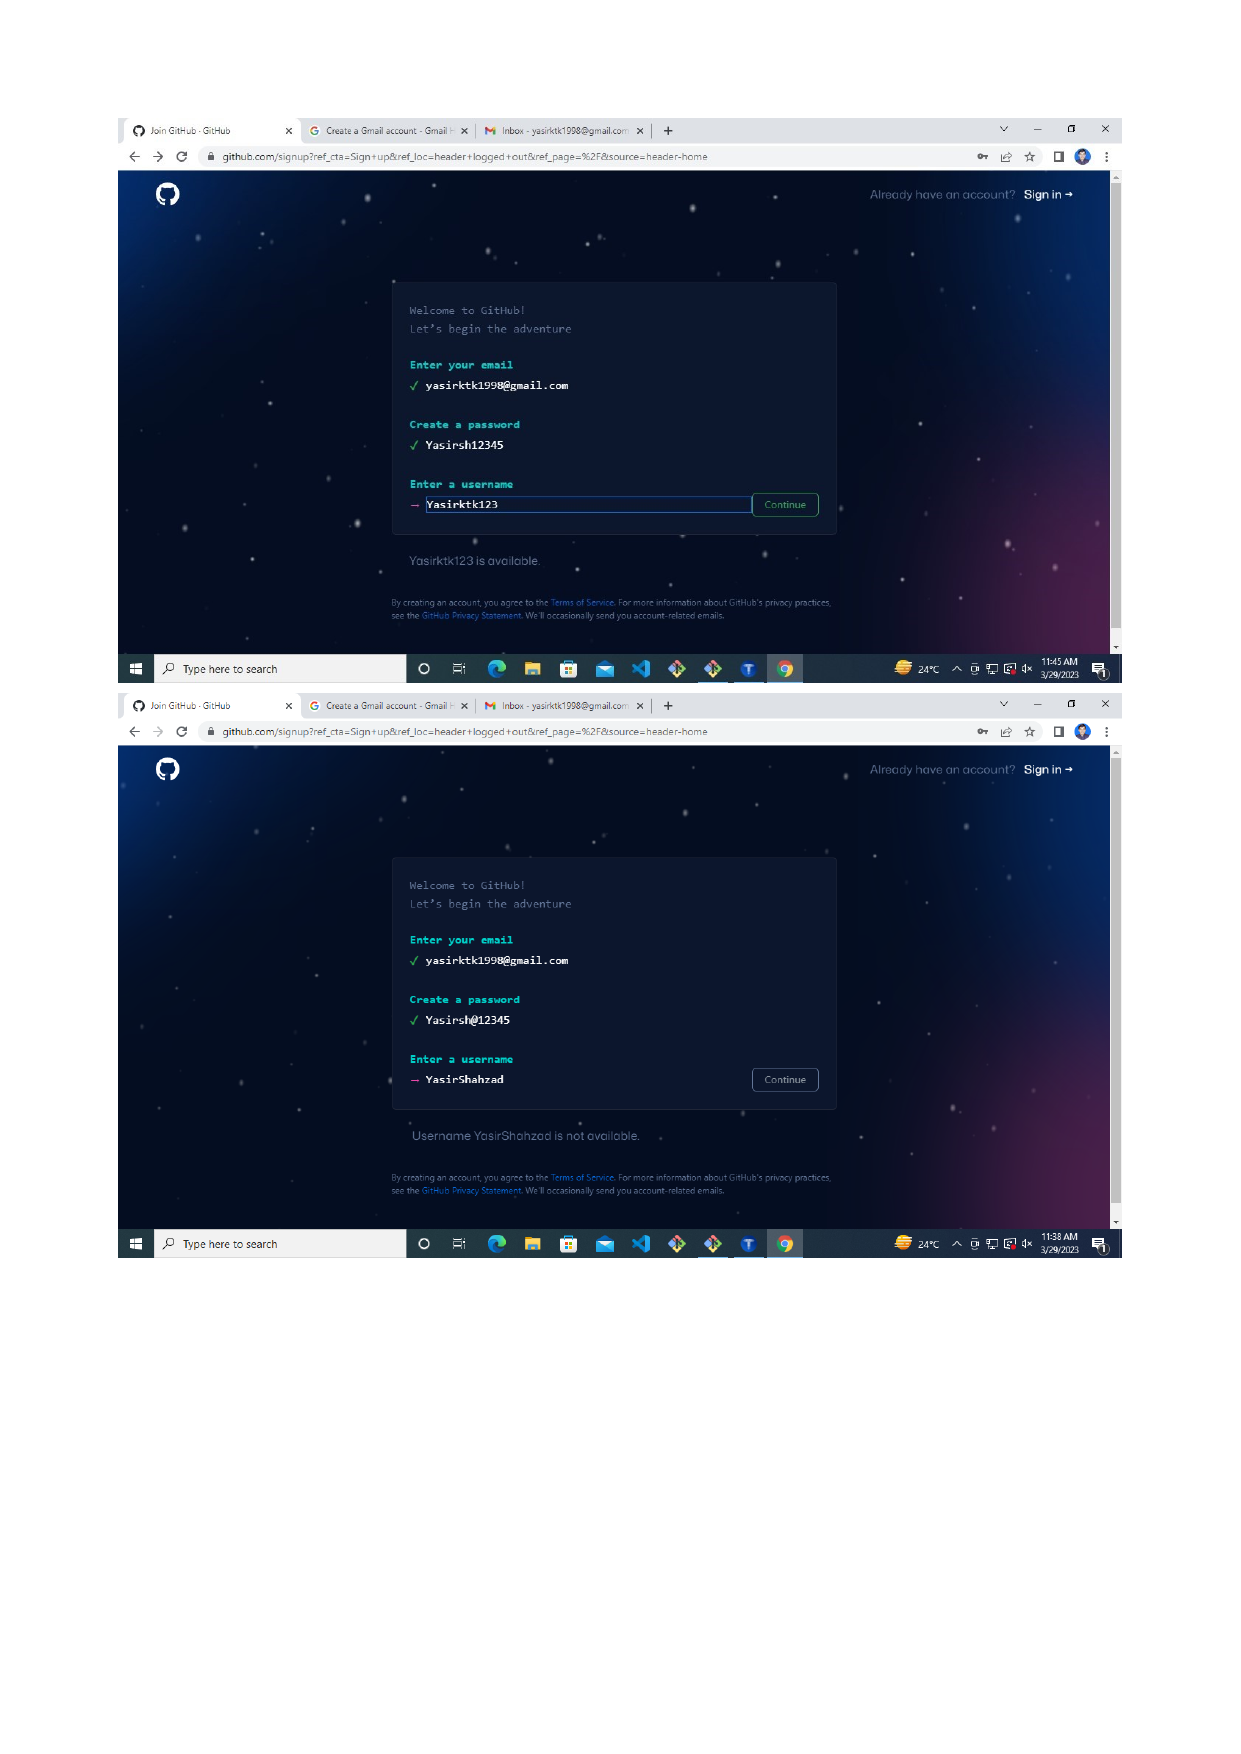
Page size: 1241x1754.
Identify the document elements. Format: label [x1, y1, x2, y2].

picture [118, 118, 1122, 683]
picture [118, 693, 1122, 1258]
